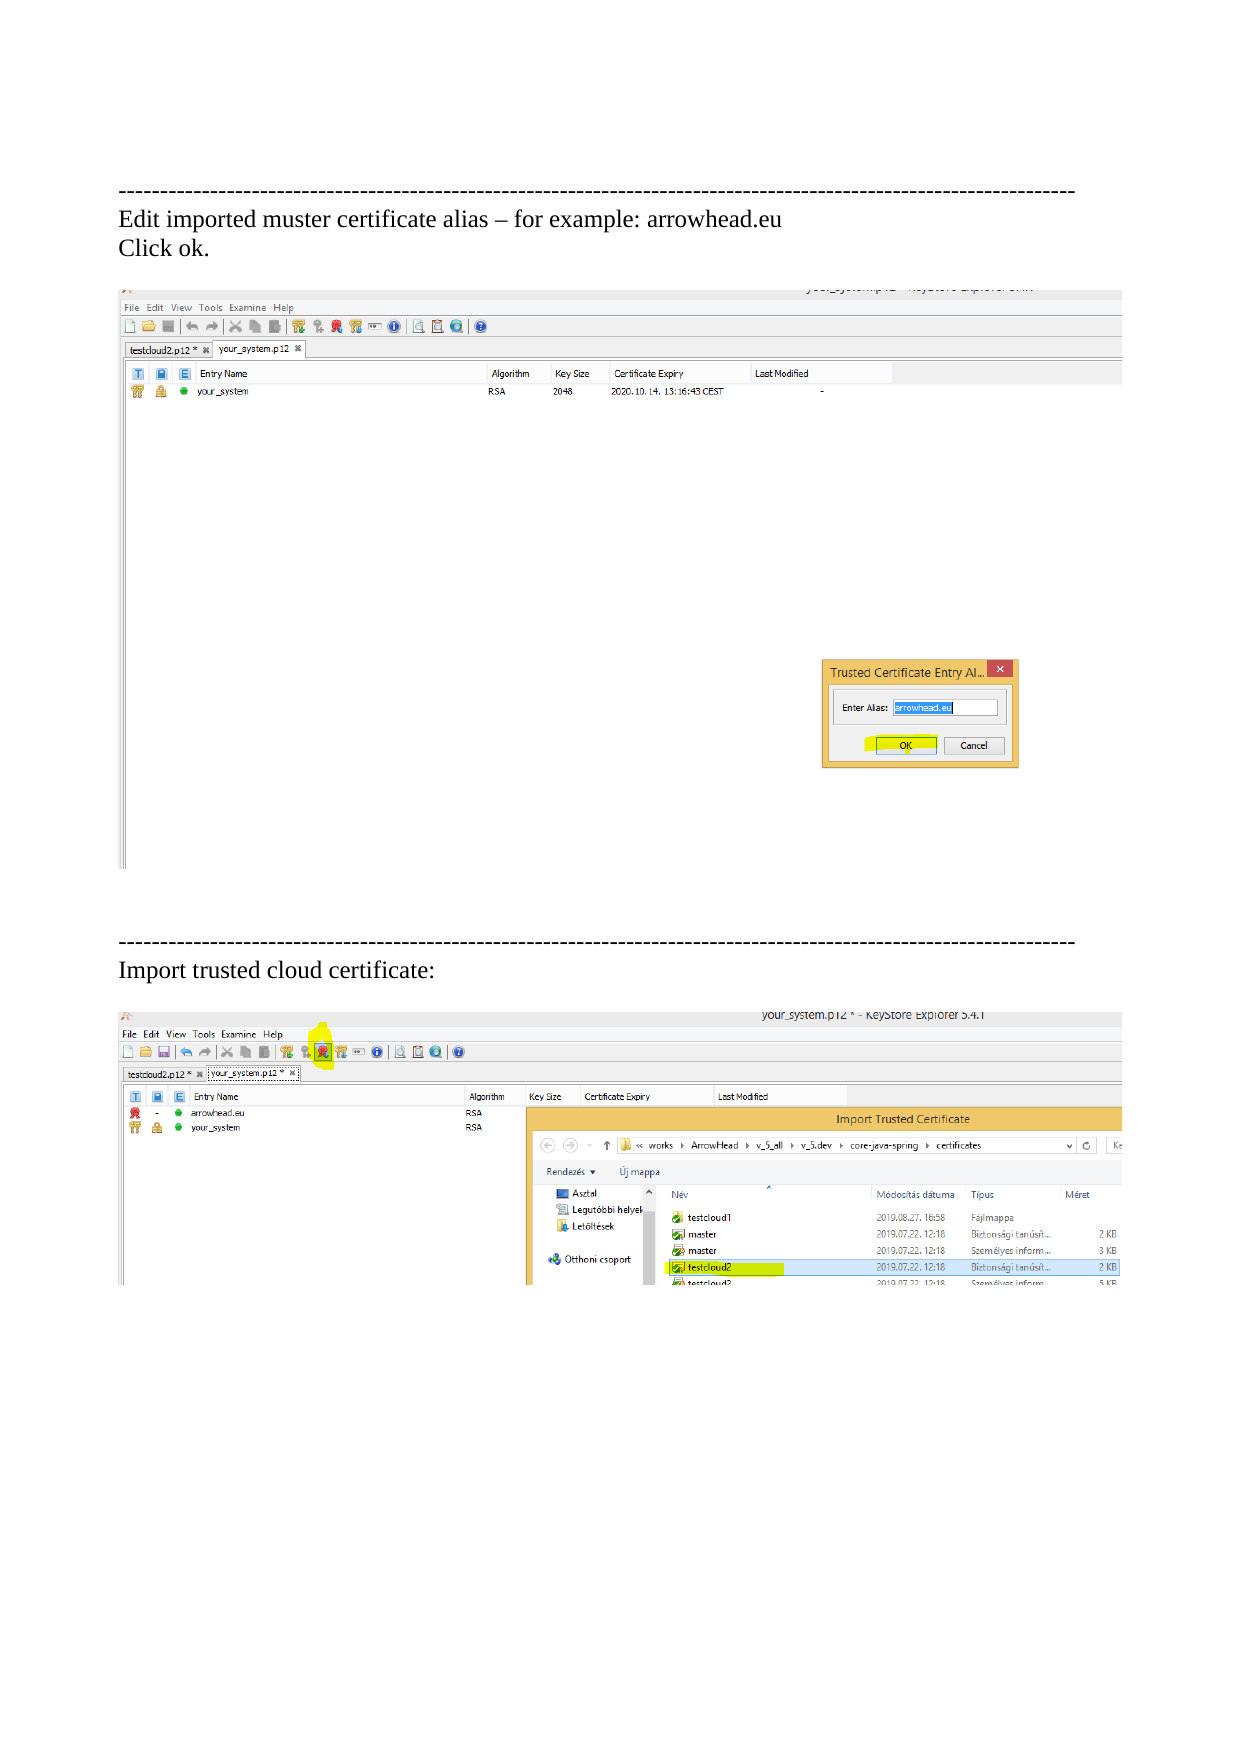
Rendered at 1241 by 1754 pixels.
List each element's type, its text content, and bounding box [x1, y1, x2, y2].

picture [118, 290, 1123, 869]
text ------------------------------------------------------------------------------------------------------------------- [118, 926, 1122, 955]
text Click ok. [118, 233, 1122, 262]
text Edit imported muster certificate alias – for example: arrowhead.eu [118, 204, 1122, 233]
text Import trusted cloud certificate: [118, 955, 1122, 984]
picture [118, 1012, 1123, 1285]
text ------------------------------------------------------------------------------------------------------------------- [118, 176, 1122, 204]
